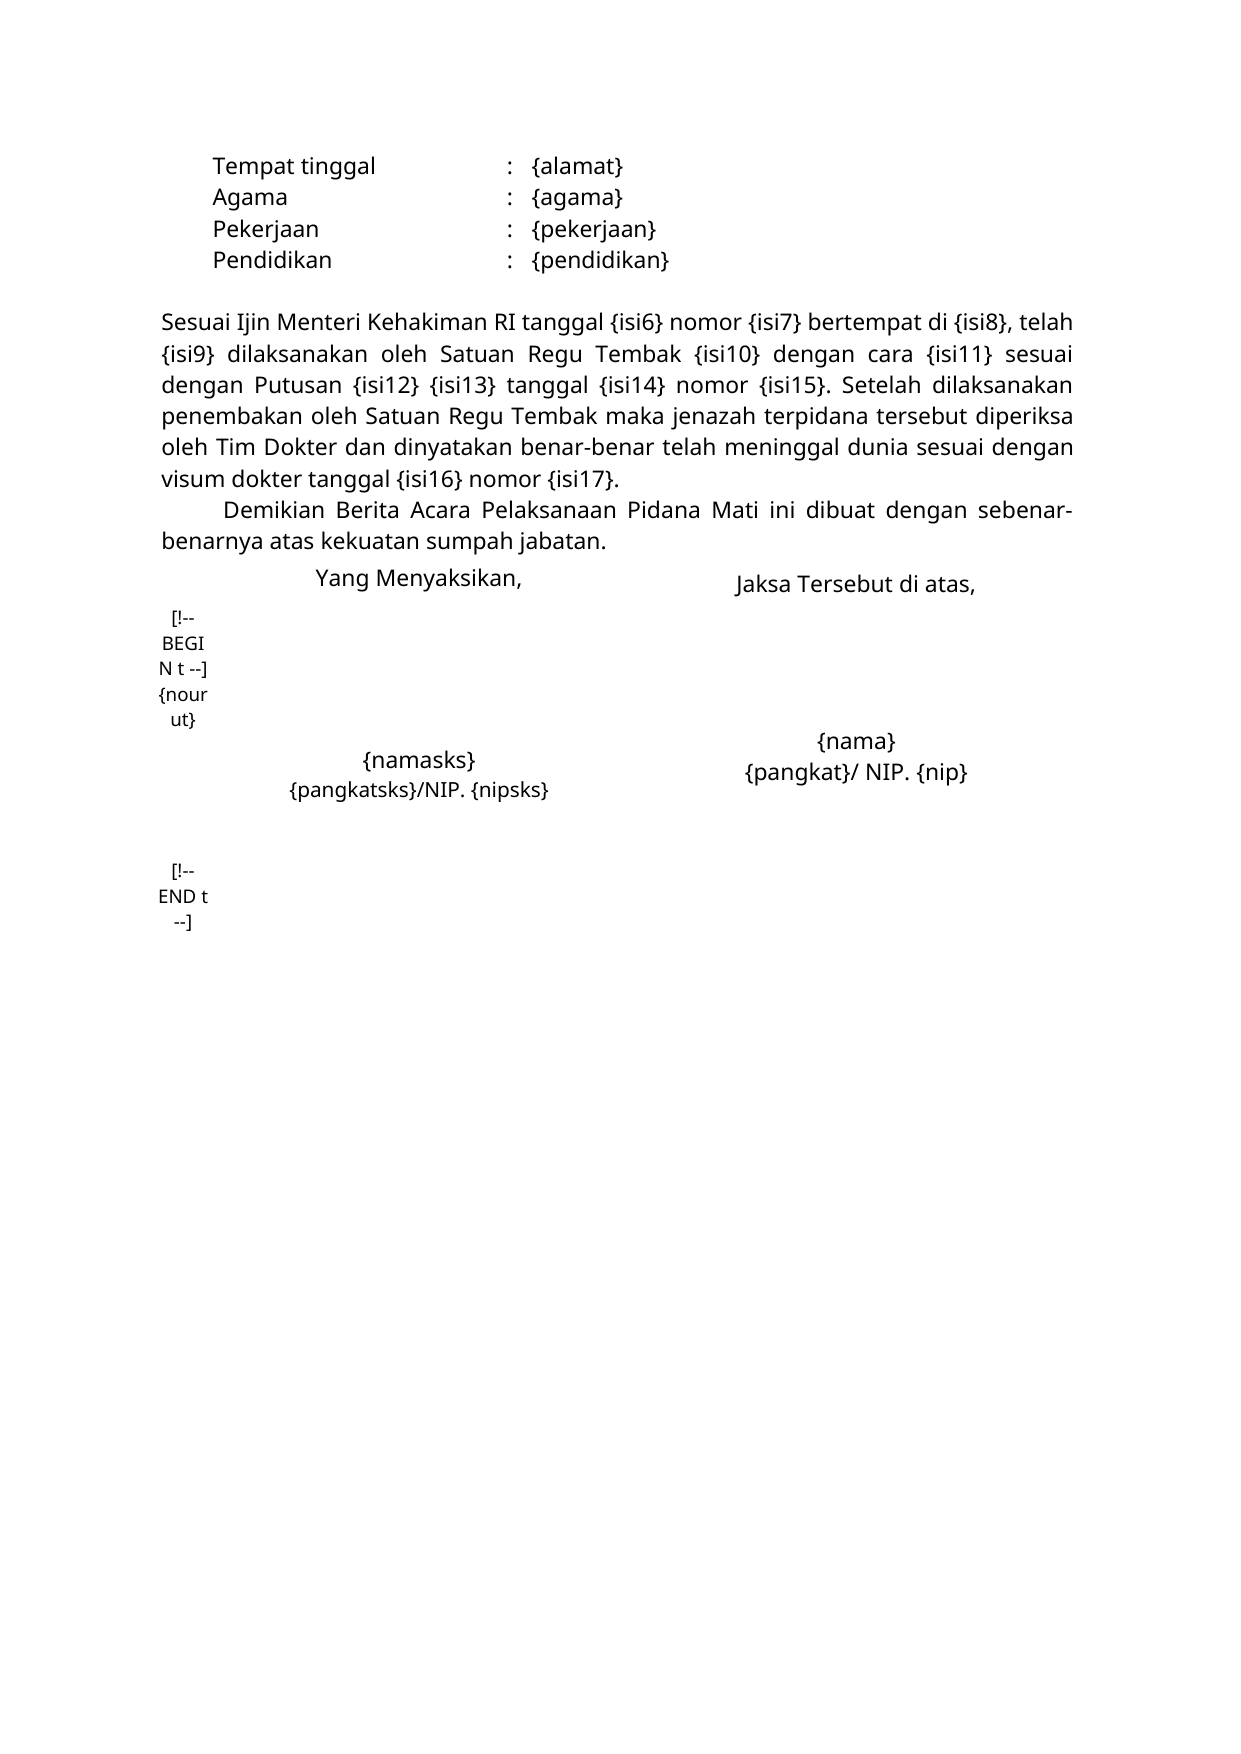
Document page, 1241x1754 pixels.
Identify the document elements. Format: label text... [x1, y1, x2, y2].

table_cell {nama} {pangkat}/ NIP. {nip} [628, 719, 1084, 793]
table_cell {pekerjaan} [520, 213, 1086, 244]
table_cell {alamat} [520, 150, 1086, 181]
table_cell : [495, 213, 520, 244]
table_cell [150, 181, 201, 212]
table_header Jaksa Tersebut di atas, [628, 562, 1084, 605]
table_header Yang Menyaksikan, [216, 556, 622, 599]
table_cell Sesuai Ijin Menteri Kehakiman RI tanggal {isi6} nomor {isi7} bertempat di {isi8}, telah {isi9} dilaksanakan oleh Satuan Regu Tembak {isi10} dengan cara {isi11} sesuai dengan Putusan {isi12} {isi13} tanggal {isi14} nomor {isi15}. Setelah dilaksanakan penembakan oleh Satuan Regu Tembak maka jenazah terpidana tersebut diperiksa oleh Tim Dokter dan dinyatakan benar-benar telah meninggal dunia sesuai dengan visum dokter tanggal {isi16} nomor {isi17}. Demikian Berita Acara Pelaksanaan Pidana Mati ini dibuat dengan sebenar-benarnya atas kekuatan sumpah jabatan. [150, 275, 1086, 556]
table_cell [150, 738, 216, 809]
table_cell Pendidikan [201, 244, 495, 275]
table_cell Agama [201, 181, 495, 212]
table_cell : [495, 181, 520, 212]
table_cell : [495, 244, 520, 275]
table_cell [216, 599, 622, 738]
table_cell {pendidikan} [520, 244, 1086, 275]
table_cell [150, 150, 201, 181]
table_cell [622, 852, 1090, 940]
table_cell [!-- BEGIN t --]{nourut} [150, 599, 216, 738]
table_cell [150, 809, 216, 852]
table_cell [150, 213, 201, 244]
table_cell : [495, 150, 520, 181]
table_cell Tempat tinggal [201, 150, 495, 181]
table_cell {agama} [520, 181, 1086, 212]
table_cell {namasks} {pangkatsks}/NIP. {nipsks} [216, 738, 622, 809]
table_cell [!-- END t --] [150, 852, 216, 940]
table_header [150, 556, 216, 599]
table_cell [628, 605, 1084, 719]
table_cell [216, 809, 622, 852]
table_cell Pekerjaan [201, 213, 495, 244]
table_header [622, 556, 1090, 852]
table_cell [150, 244, 201, 275]
table_cell [216, 852, 622, 940]
